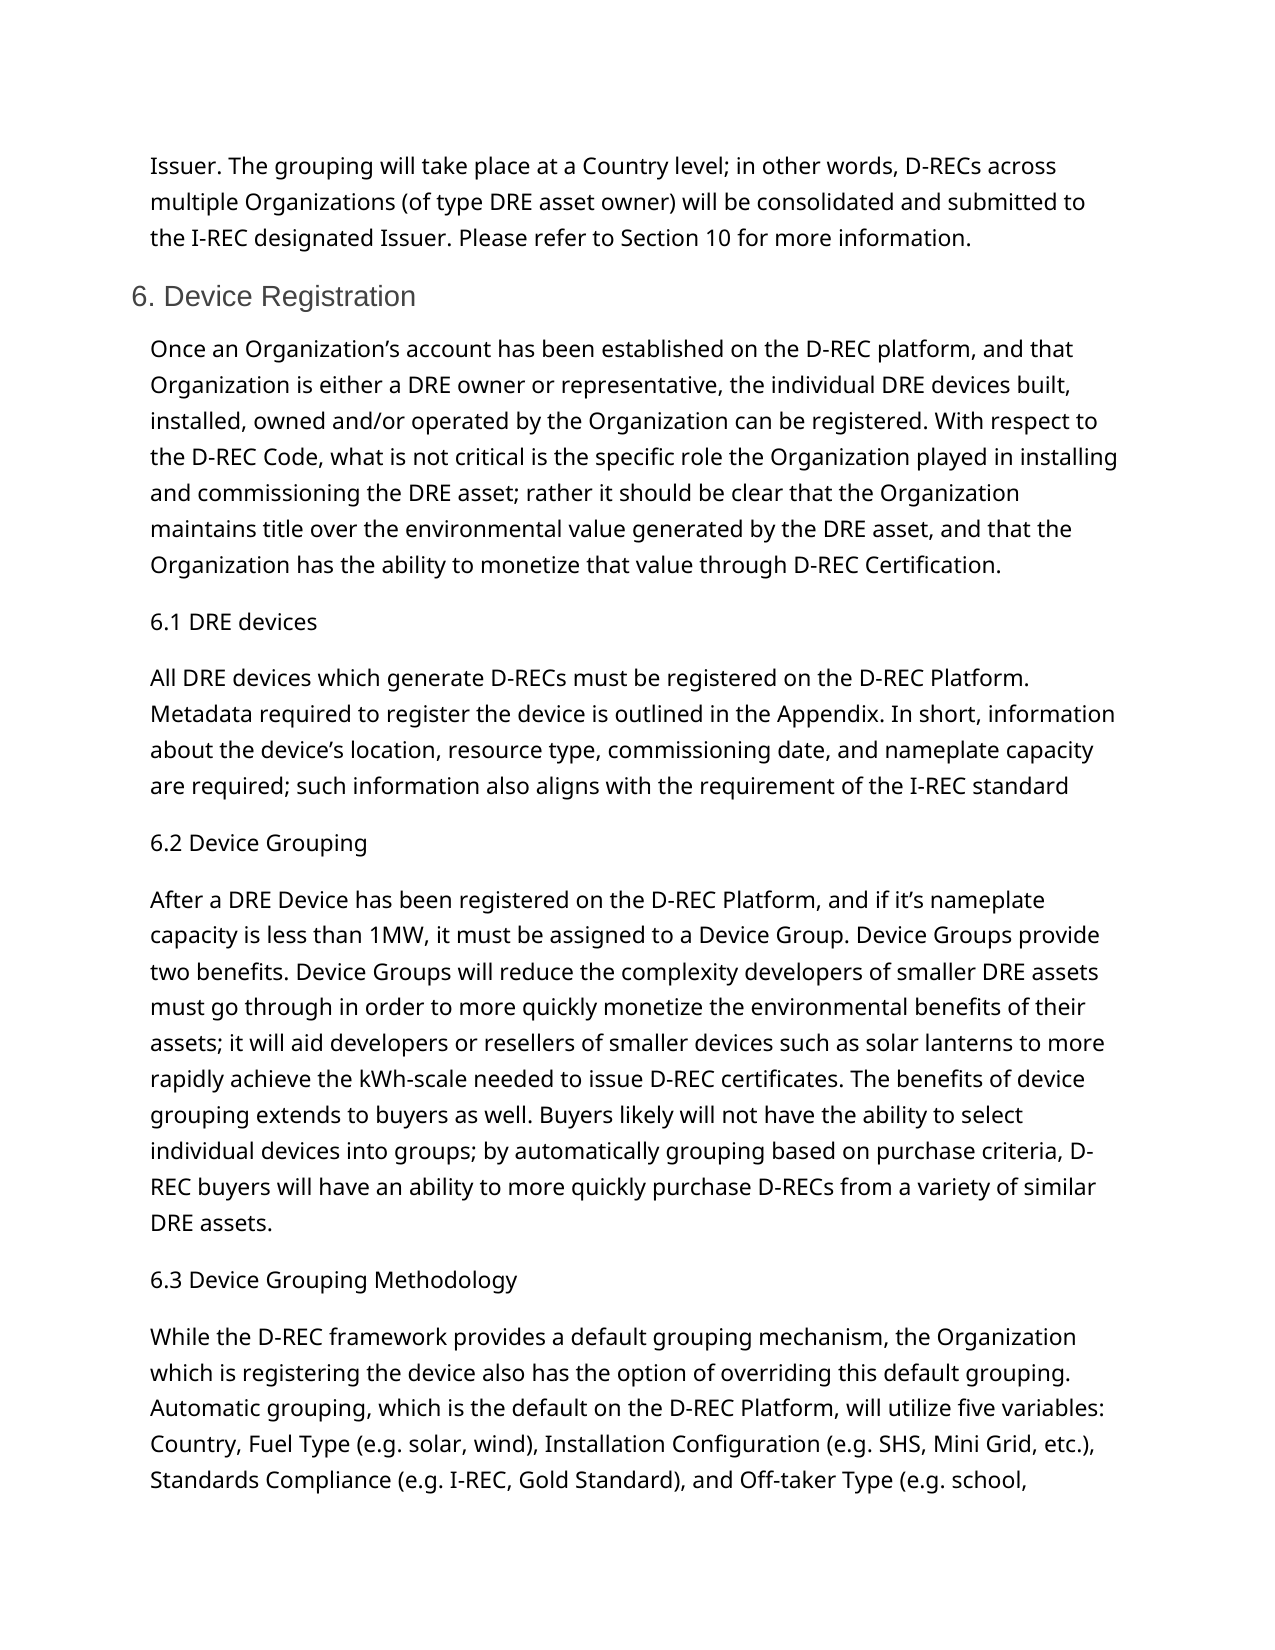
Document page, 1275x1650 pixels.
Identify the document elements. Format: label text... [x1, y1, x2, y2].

subtitle 6. Device Registration [131, 279, 1125, 312]
text 6.2 Device Grouping [150, 827, 1125, 858]
text 6.3 Device Grouping Methodology [150, 1264, 1125, 1295]
text Issuer. The grouping will take place at a Country level; in other words, D-RECs across multiple Organizations (of type DRE asset owner) will be consolidated and submitted to the I-REC designated Issuer. Please refer to Section 10 for more information. [150, 150, 1125, 253]
text All DRE devices which generate D-RECs must be registered on the D-REC Platform. Metadata required to register the device is outlined in the Appendix. In short, information about the device’s location, resource type, commissioning date, and nameplate capacity are required; such information also aligns with the requirement of the I-REC standard [150, 662, 1125, 801]
text While the D-REC framework provides a default grouping mechanism, the Organization which is registering the device also has the option of overriding this default grouping. Automatic grouping, which is the default on the D-REC Platform, will utilize five variables: Country, Fuel Type (e.g. solar, wind), Installation Configuration (e.g. SHS, Mini Grid, etc.), Standards Compliance (e.g. I-REC, Gold Standard), and Off-taker Type (e.g. school, [150, 1321, 1125, 1496]
text Once an Organization’s account has been established on the D-REC platform, and that Organization is either a DRE owner or representative, the individual DRE devices built, installed, owned and/or operated by the Organization can be registered. With respect to the D-REC Code, what is not critical is the specific role the Organization played in installing and commissioning the DRE asset; rather it should be clear that the Organization maintains title over the environmental value generated by the DRE asset, and that the Organization has the ability to monetize that value through D-REC Certification. [150, 333, 1125, 580]
text After a DRE Device has been registered on the D-REC Platform, and if it’s nameplate capacity is less than 1MW, it must be assigned to a Device Group. Device Groups provide two benefits. Device Groups will reduce the complexity developers of smaller DRE assets must go through in order to more quickly monetize the environmental benefits of their assets; it will aid developers or resellers of smaller devices such as solar lanterns to more rapidly achieve the kWh-scale needed to issue D-REC certificates. The benefits of device grouping extends to buyers as well. Buyers likely will not have the ability to select individual devices into groups; by automatically grouping based on purchase criteria, D-REC buyers will have an ability to more quickly purchase D-RECs from a variety of similar DRE assets. [150, 883, 1125, 1238]
text 6.1 DRE devices [150, 605, 1125, 637]
